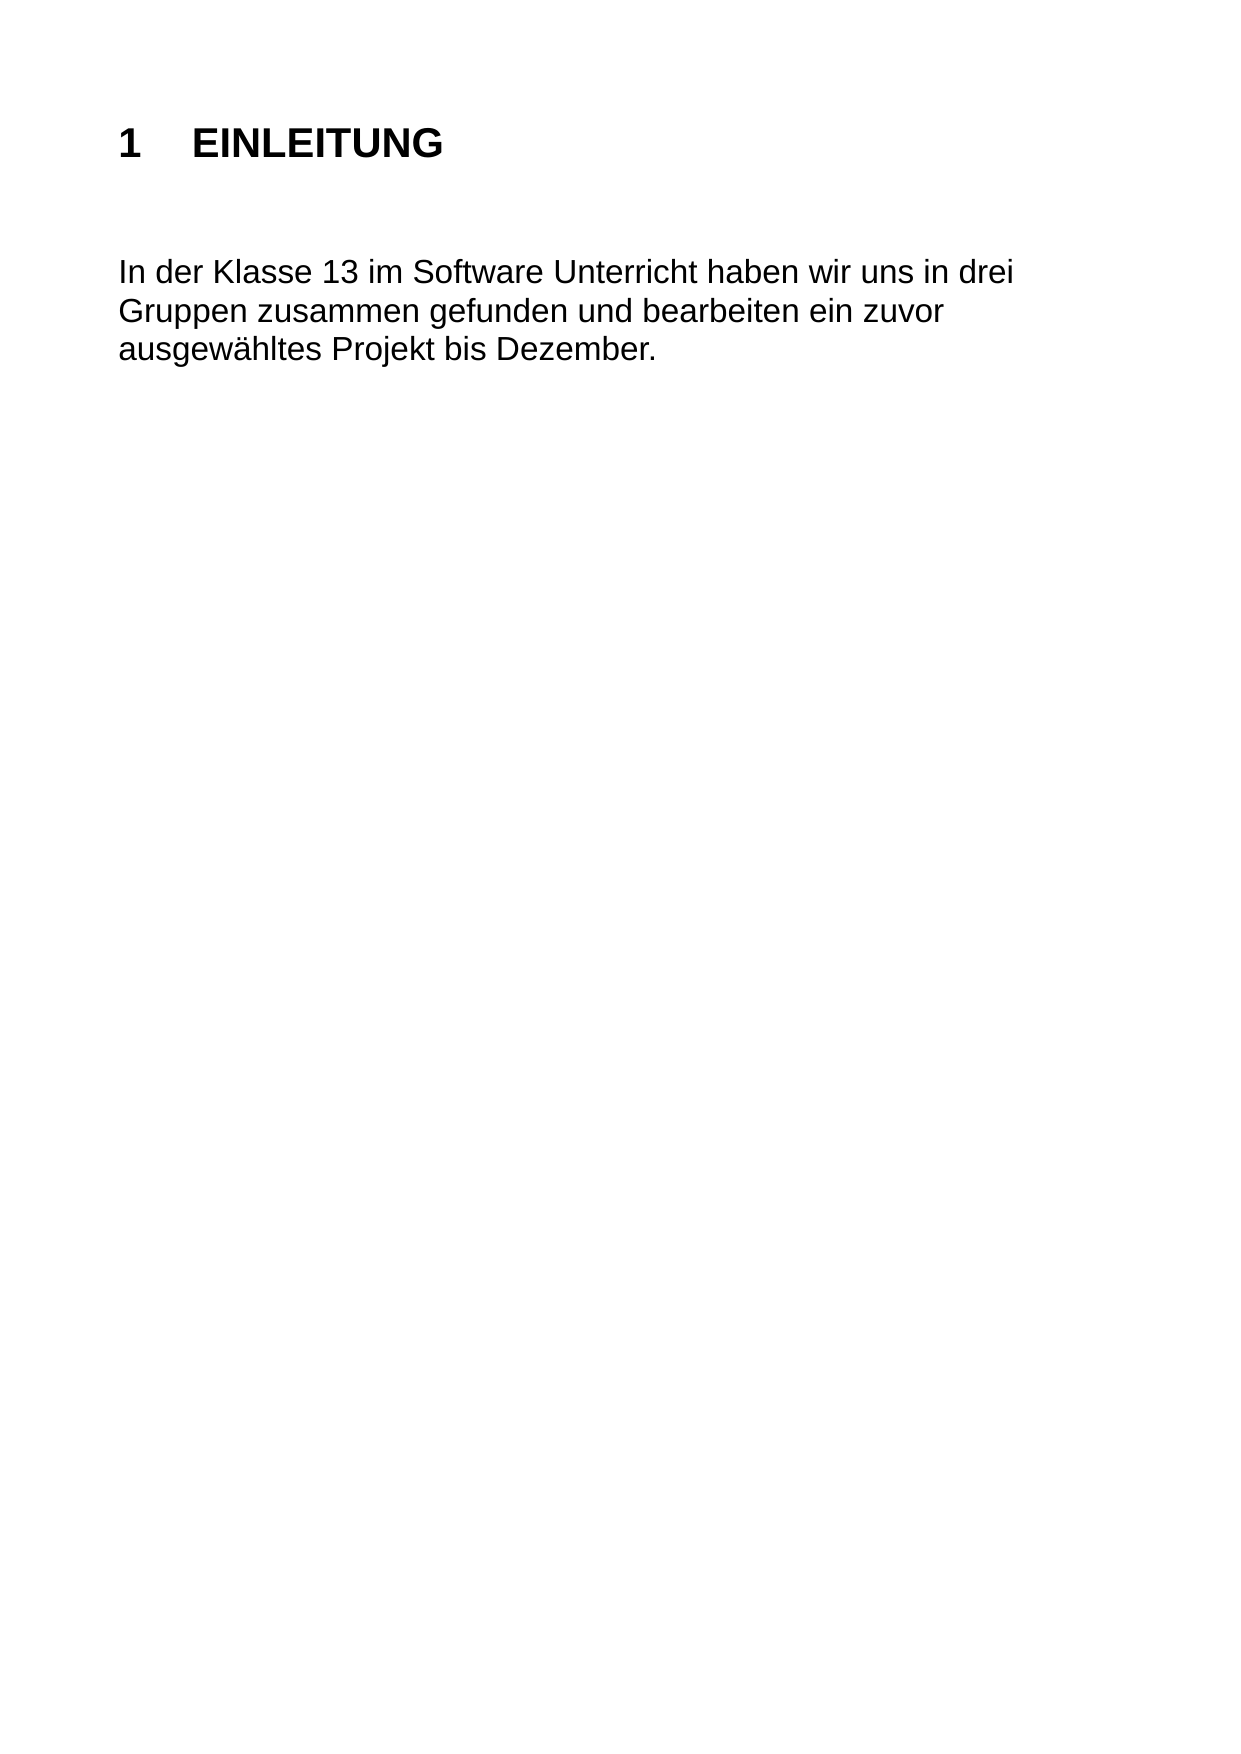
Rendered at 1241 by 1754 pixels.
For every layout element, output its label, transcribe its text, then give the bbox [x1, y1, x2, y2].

text 1 EINLEITUNG [118, 118, 1122, 166]
text In der Klasse 13 im Software Unterricht haben wir uns in drei Gruppen zusammen gefunden und bearbeiten ein zuvor ausgewähltes Projekt bis Dezember. [118, 252, 1122, 368]
